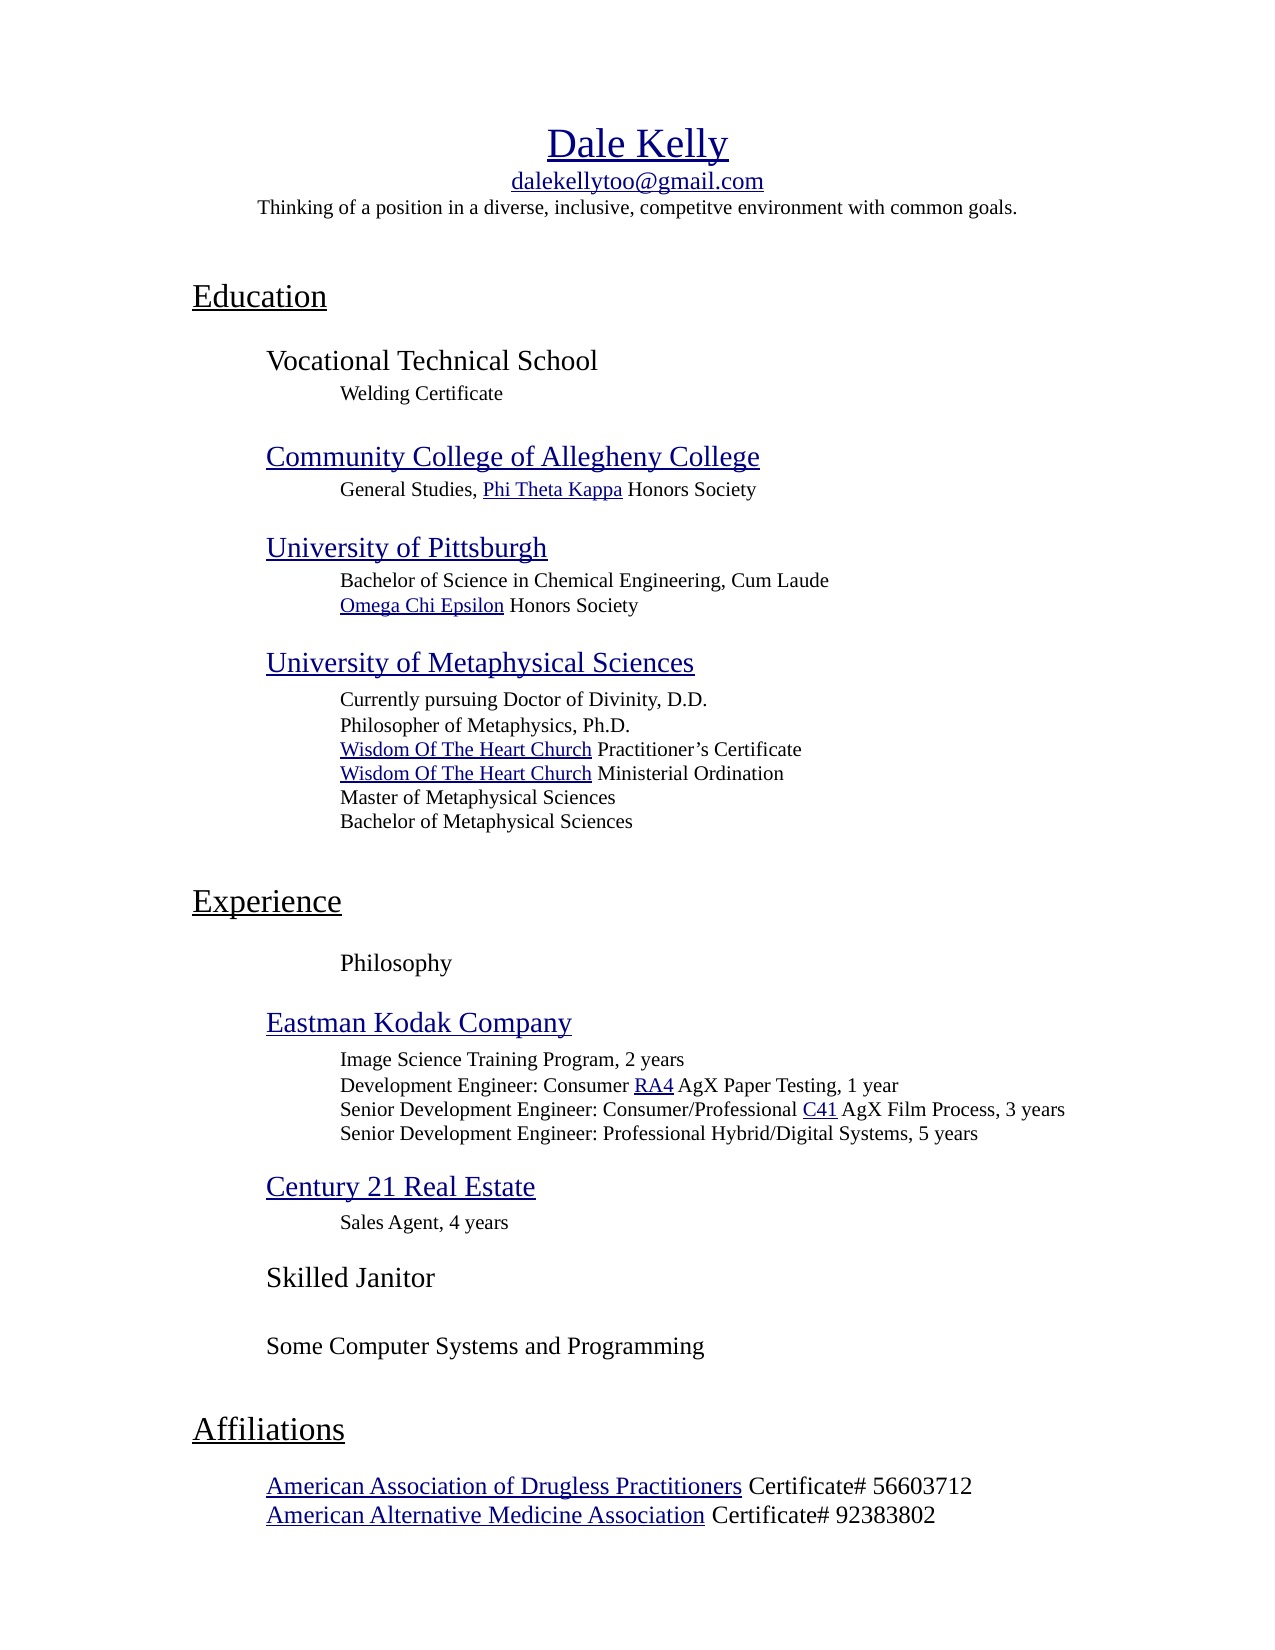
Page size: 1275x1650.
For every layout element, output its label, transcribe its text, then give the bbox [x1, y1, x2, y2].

text Welding Certificate [118, 377, 1157, 406]
text Education [118, 276, 1157, 315]
text Philosophy [118, 948, 1157, 977]
text Affiliations [118, 1409, 1157, 1447]
text Bachelor of Science in Chemical Engineering, Cum Laude [118, 564, 1157, 593]
text dalekellytoo@gmail.com [118, 166, 1157, 195]
text Skilled Janitor [118, 1260, 1157, 1293]
text Eastman Kodak Company [118, 1006, 1157, 1039]
text Currently pursuing Doctor of Divinity, D.D. [118, 679, 1157, 712]
text Master of Metaphysical Sciences [118, 785, 1157, 809]
text Bachelor of Metaphysical Sciences [118, 809, 1157, 833]
text Philosopher of Metaphysics, Ph.D. [118, 712, 1157, 737]
text Wisdom Of The Heart Church Practitioner’s Certificate [118, 737, 1157, 761]
text Community College of Allegheny College [118, 439, 1157, 473]
text Vocational Technical School [118, 343, 1157, 377]
text General Studies, Phi Theta Kappa Honors Society [118, 473, 1157, 502]
text Image Science Training Program, 2 years Development Engineer: Consumer RA4 AgX Paper Testing, 1 year Senior Development Engineer: Consumer/Professional C41 AgX Film Process, 3 years Senior Development Engineer: Professional Hybrid/Digital Systems, 5 years [118, 1039, 1157, 1145]
text Dale Kelly [118, 118, 1157, 166]
text Experience [118, 881, 1157, 919]
text Wisdom Of The Heart Church Ministerial Ordination [118, 761, 1157, 785]
text American Association of Drugless Practitioners Certificate# 56603712 [118, 1471, 1157, 1500]
text Omega Chi Epsilon Honors Society [118, 593, 1157, 617]
text American Alternative Medicine Association Certificate# 92383802 [118, 1500, 1157, 1529]
text Thinking of a position in a diverse, inclusive, competitve environment with common goals. [118, 195, 1157, 219]
text Some Computer Systems and Programming [118, 1327, 1157, 1361]
text Sales Agent, 4 years [118, 1202, 1157, 1236]
text University of Metaphysical Sciences [118, 645, 1157, 679]
text Century 21 Real Estate [118, 1169, 1157, 1202]
text University of Pittsburgh [118, 530, 1157, 564]
